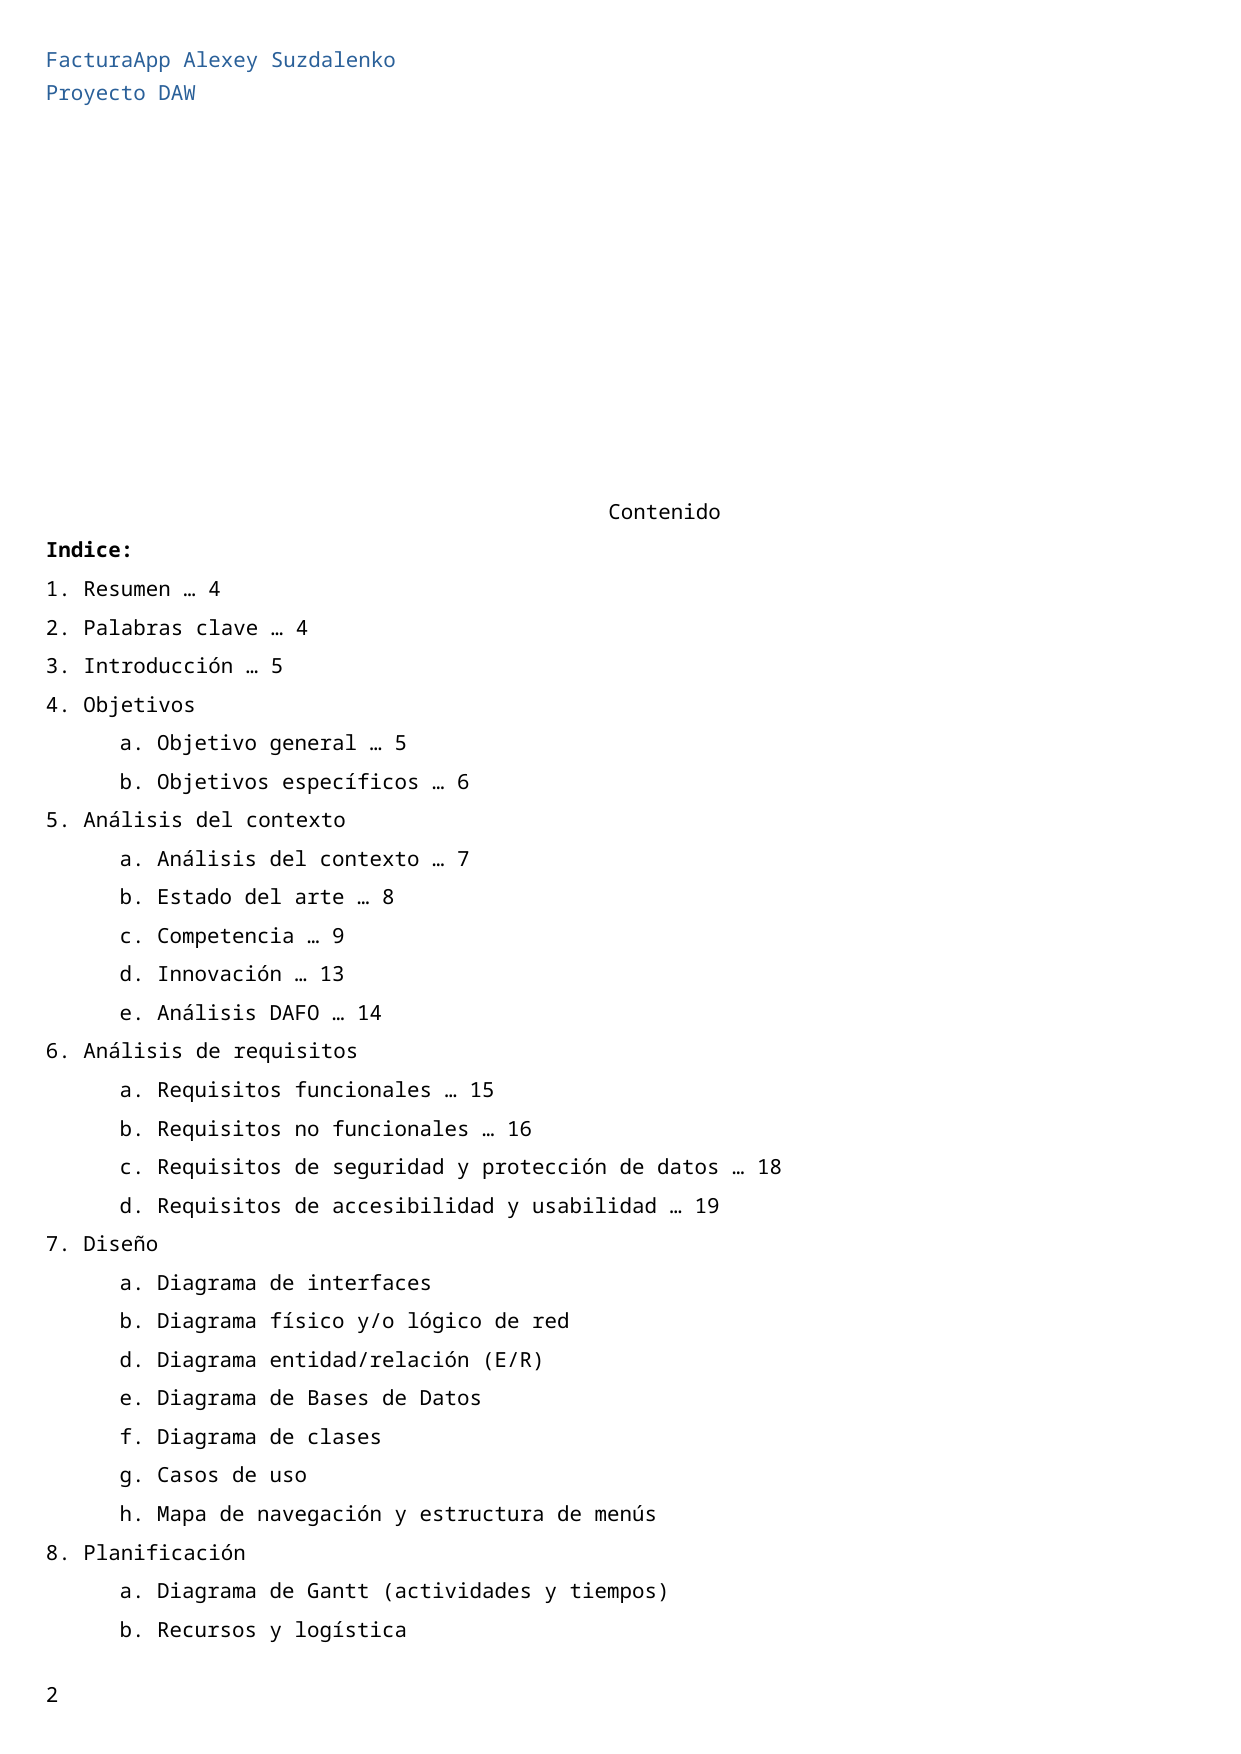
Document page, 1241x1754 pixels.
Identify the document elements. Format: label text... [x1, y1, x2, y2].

text e. Análisis DAFO … 14 [46, 998, 1195, 1026]
text b. Objetivos específicos … 6 [46, 767, 1195, 795]
text Indice: [46, 536, 1195, 564]
text 3. Introducción … 5 [46, 651, 1195, 679]
text f. Diagrama de clases [46, 1422, 1195, 1450]
text g. Casos de uso [46, 1461, 1195, 1489]
text b. Recursos y logística [46, 1615, 1195, 1643]
text Contenido [46, 497, 1195, 525]
text 2. Palabras clave … 4 [46, 613, 1195, 641]
text h. Mapa de navegación y estructura de menús [46, 1499, 1195, 1527]
text d. Innovación … 13 [46, 959, 1195, 988]
text 6. Análisis de requisitos [46, 1037, 1195, 1065]
text c. Requisitos de seguridad y protección de datos … 18 [46, 1152, 1195, 1181]
text e. Diagrama de Bases de Datos [46, 1383, 1195, 1412]
text a. Análisis del contexto … 7 [46, 844, 1195, 872]
text a. Requisitos funcionales … 15 [46, 1075, 1195, 1103]
text a. Diagrama de interfaces [46, 1268, 1195, 1296]
text b. Diagrama físico y/o lógico de red [46, 1306, 1195, 1335]
text 4. Objetivos [46, 690, 1195, 718]
text 5. Análisis del contexto [46, 805, 1195, 834]
text c. Competencia … 9 [46, 921, 1195, 949]
text b. Estado del arte … 8 [46, 882, 1195, 911]
text b. Requisitos no funcionales … 16 [46, 1114, 1195, 1142]
text 8. Planificación [46, 1538, 1195, 1566]
text d. Diagrama entidad/relación (E/R) [46, 1345, 1195, 1373]
text a. Objetivo general … 5 [46, 728, 1195, 757]
text 7. Diseño [46, 1229, 1195, 1258]
text 1. Resumen … 4 [46, 574, 1195, 602]
text a. Diagrama de Gantt (actividades y tiempos) [46, 1576, 1195, 1604]
text d. Requisitos de accesibilidad y usabilidad … 19 [46, 1191, 1195, 1219]
